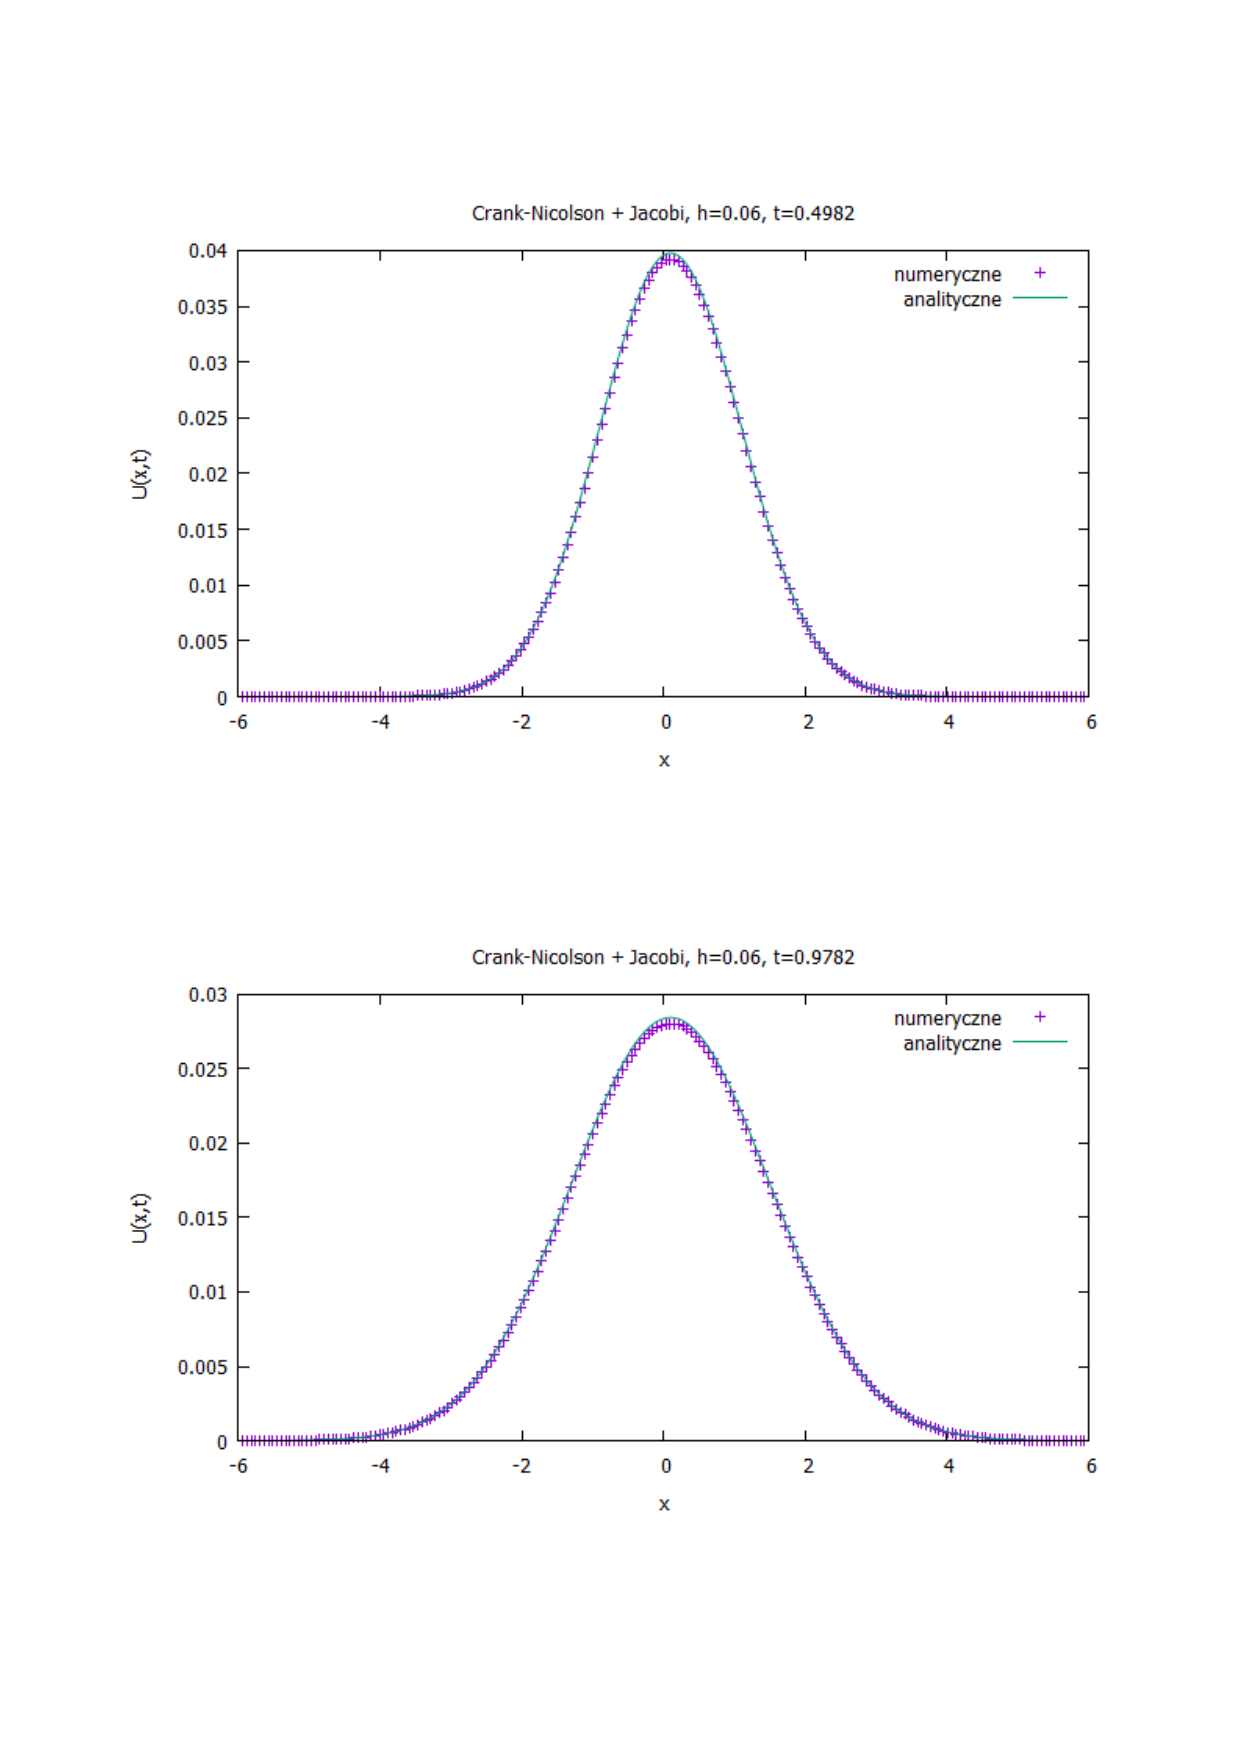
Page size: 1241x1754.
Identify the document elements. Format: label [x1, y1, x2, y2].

picture [120, 919, 1121, 1520]
picture [120, 175, 1121, 776]
